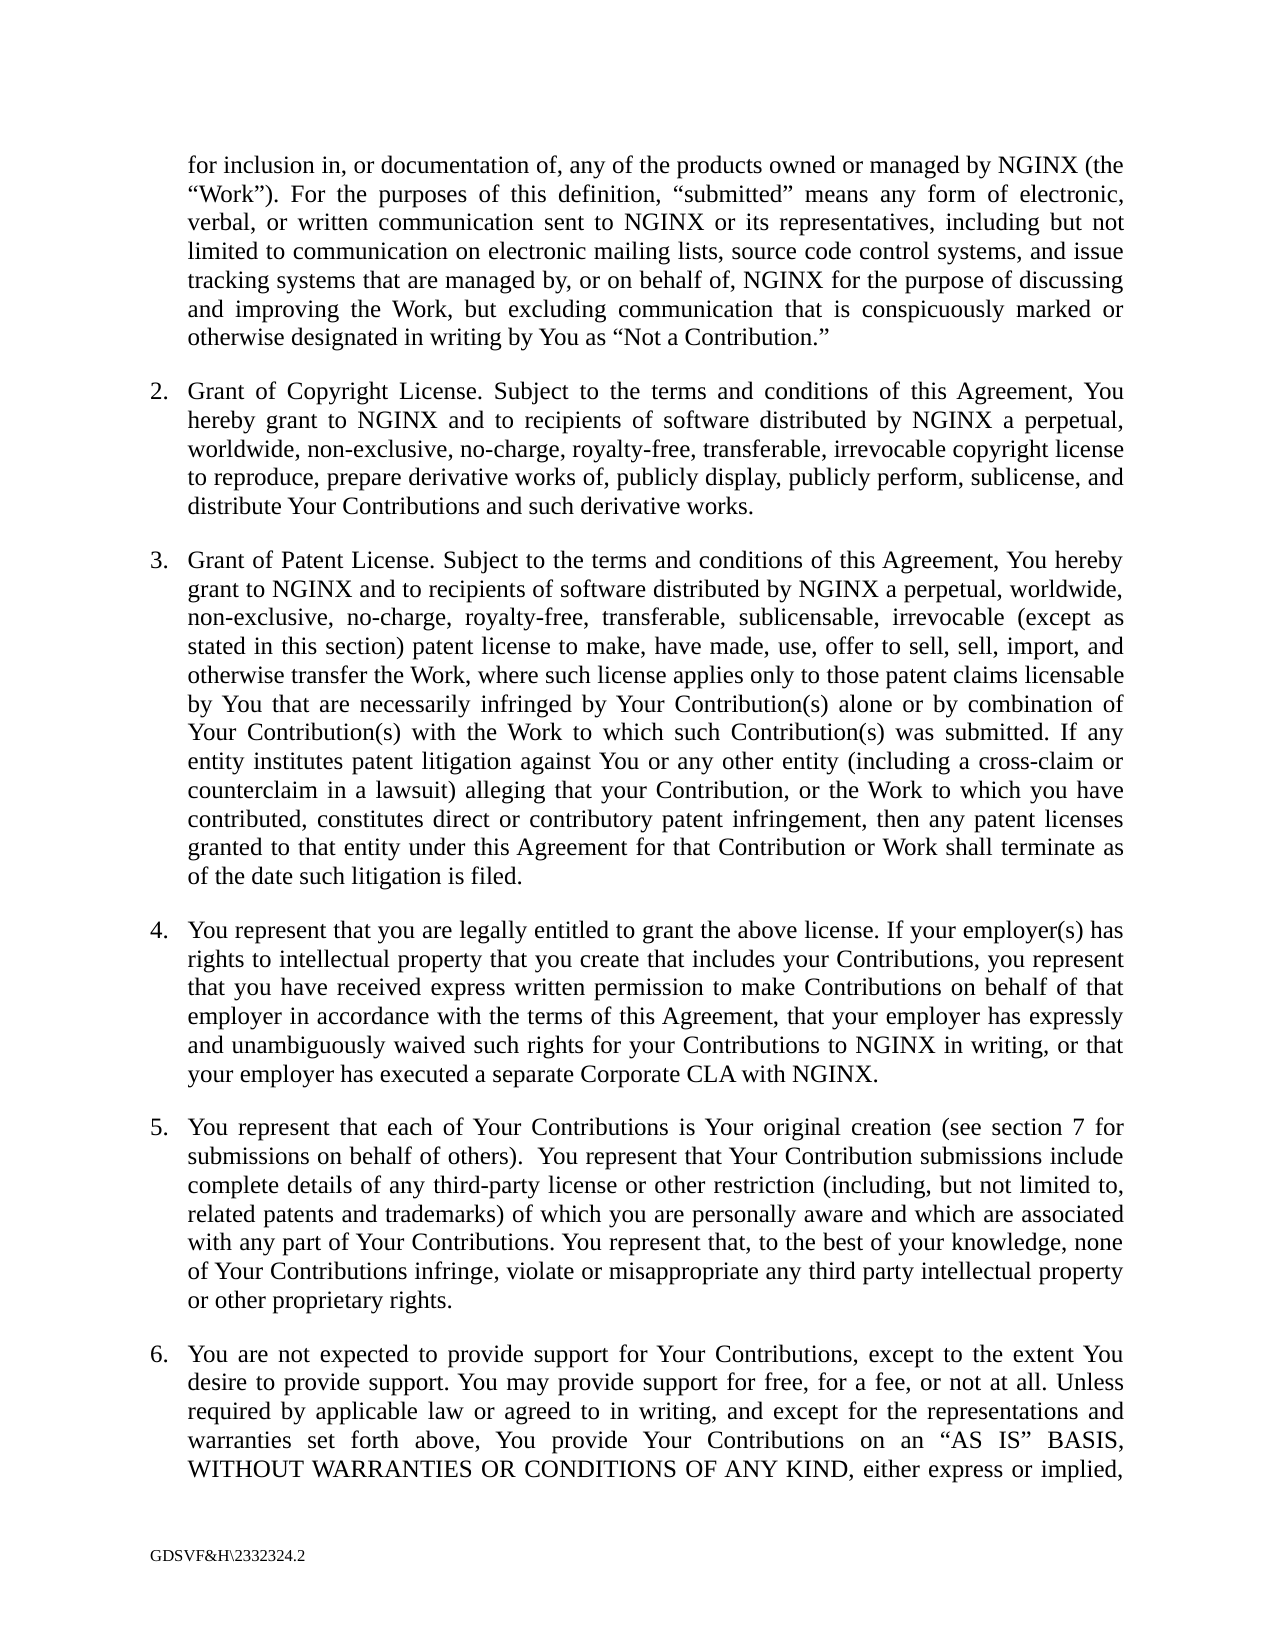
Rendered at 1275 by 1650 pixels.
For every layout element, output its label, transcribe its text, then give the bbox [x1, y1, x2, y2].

list Grant of Patent License. Subject to the terms and conditions of this Agreement, You hereby grant to NGINX and to recipients of software distributed by NGINX a perpetual, worldwide, non-exclusive, no-charge, royalty-free, transferable, sublicensable, irrevocable (except as stated in this section) patent license to make, have made, use, offer to sell, sell, import, and otherwise transfer the Work, where such license applies only to those patent claims licensable by You that are necessarily infringed by Your Contribution(s) alone or by combination of Your Contribution(s) with the Work to which such Contribution(s) was submitted. If any entity institutes patent litigation against You or any other entity (including a cross-claim or counterclaim in a lawsuit) alleging that your Contribution, or the Work to which you have contributed, constitutes direct or contributory patent infringement, then any patent licenses granted to that entity under this Agreement for that Contribution or Work shall terminate as of the date such litigation is filed. [150, 545, 1125, 890]
list You are not expected to provide support for Your Contributions, except to the extent You desire to provide support. You may provide support for free, for a fee, or not at all. Unless required by applicable law or agreed to in writing, and except for the representations and warranties set forth above, You provide Your Contributions on an “AS IS” BASIS, WITHOUT WARRANTIES OR CONDITIONS OF ANY KIND, either express or implied, [150, 1339, 1125, 1482]
list You represent that each of Your Contributions is Your original creation (see section 7 for submissions on behalf of others). You represent that Your Contribution submissions include complete details of any third-party license or other restriction (including, but not limited to, related patents and trademarks) of which you are personally aware and which are associated with any part of Your Contributions. You represent that, to the best of your knowledge, none of Your Contributions infringe, violate or misappropriate any third party intellectual property or other proprietary rights. [150, 1112, 1125, 1314]
text for inclusion in, or documentation of, any of the products owned or managed by NGINX (the “Work”). For the purposes of this definition, “submitted” means any form of electronic, verbal, or written communication sent to NGINX or its representatives, including but not limited to communication on electronic mailing lists, source code control systems, and issue tracking systems that are managed by, or on behalf of, NGINX for the purpose of discussing and improving the Work, but excluding communication that is conspicuously marked or otherwise designated in writing by You as “Not a Contribution.” [187, 150, 1125, 351]
list You represent that you are legally entitled to grant the above license. If your employer(s) has rights to intellectual property that you create that includes your Contributions, you represent that you have received express written permission to make Contributions on behalf of that employer in accordance with the terms of this Agreement, that your employer has expressly and unambiguously waived such rights for your Contributions to NGINX in writing, or that your employer has executed a separate Corporate CLA with NGINX. [150, 915, 1125, 1087]
list Grant of Copyright License. Subject to the terms and conditions of this Agreement, You hereby grant to NGINX and to recipients of software distributed by NGINX a perpetual, worldwide, non-exclusive, no-charge, royalty-free, transferable, irrevocable copyright license to reproduce, prepare derivative works of, publicly display, publicly perform, sublicense, and distribute Your Contributions and such derivative works. [150, 376, 1125, 520]
